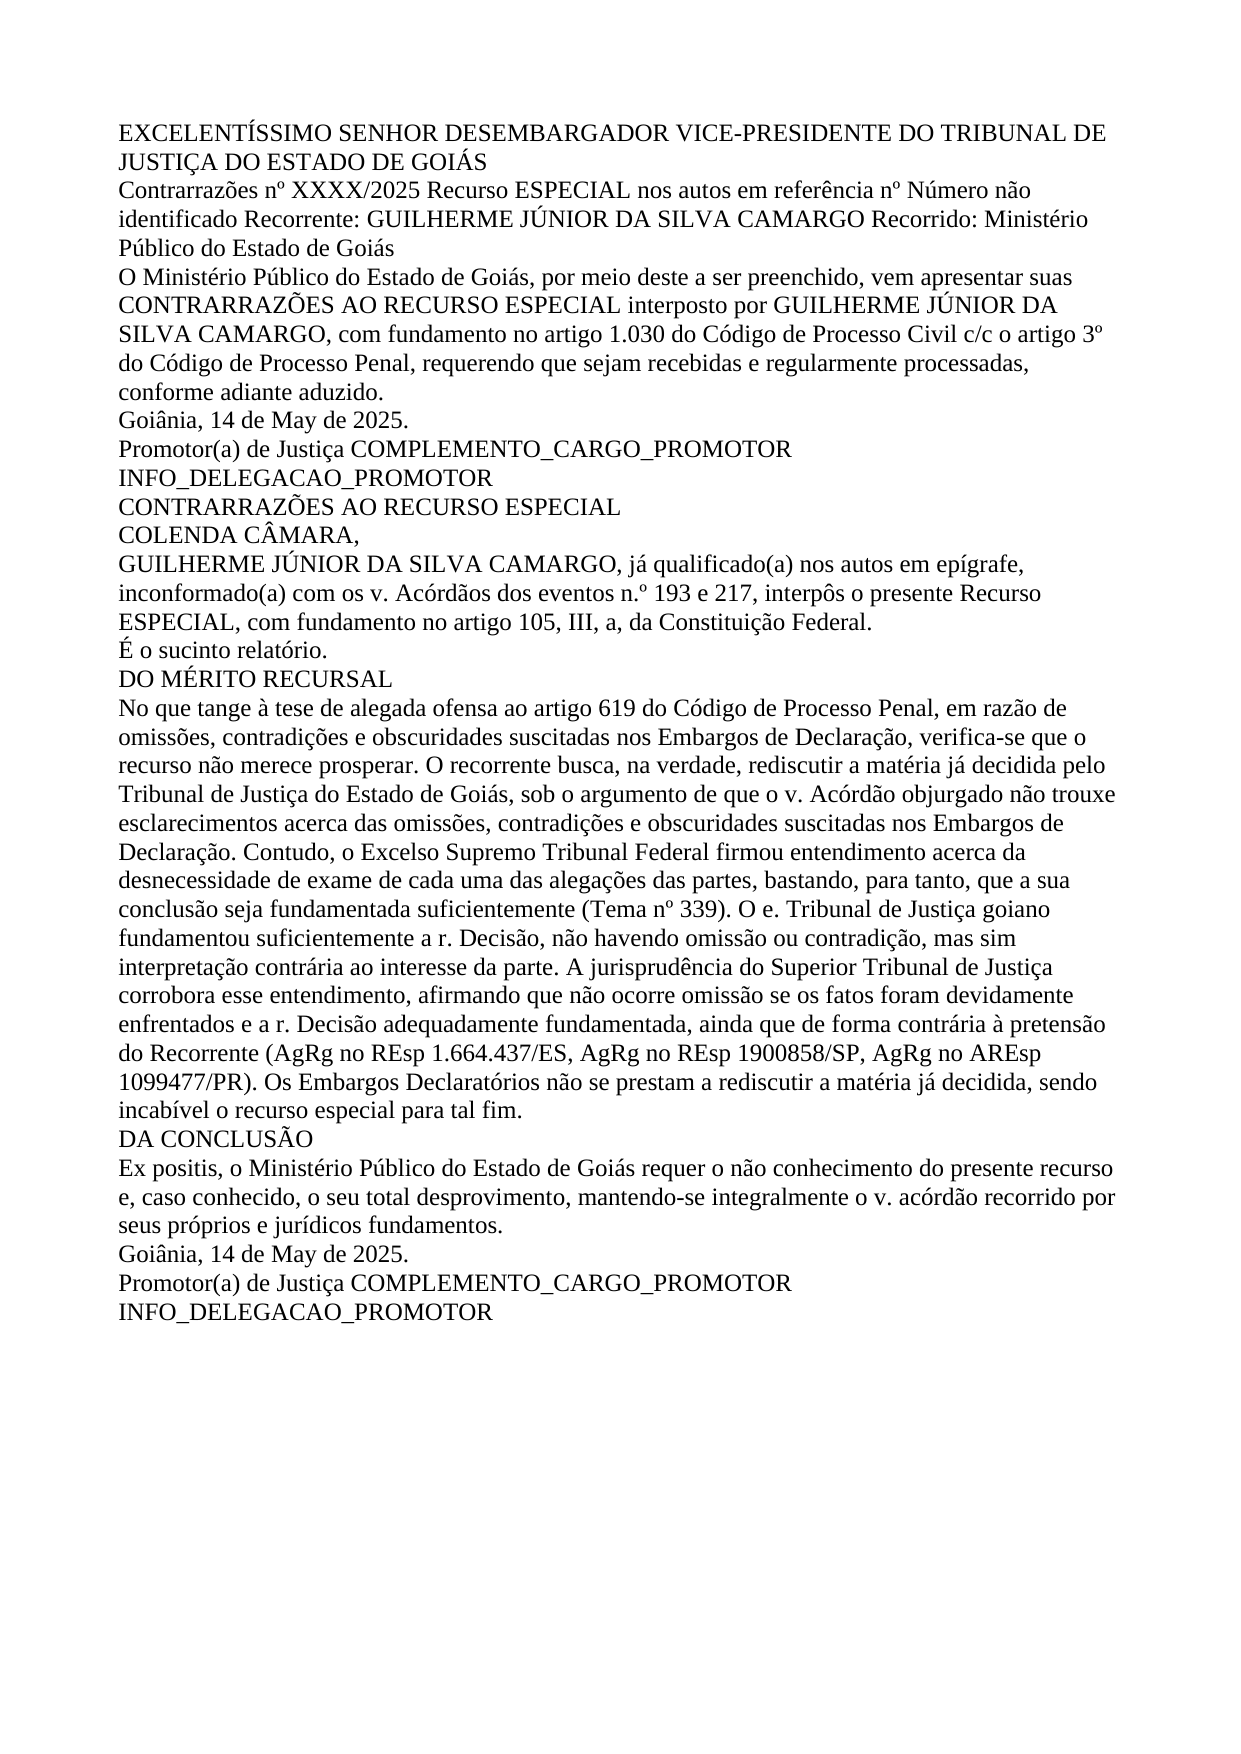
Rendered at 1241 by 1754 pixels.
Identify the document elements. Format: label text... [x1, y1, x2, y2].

text COLENDA CÂMARA, [118, 521, 1122, 549]
text Goiânia, 14 de May de 2025. [118, 1239, 1122, 1268]
text DA CONCLUSÃO [118, 1124, 1122, 1153]
text Contrarrazões nº XXXX/2025 Recurso ESPECIAL nos autos em referência nº Número não identificado Recorrente: GUILHERME JÚNIOR DA SILVA CAMARGO Recorrido: Ministério Público do Estado de Goiás [118, 176, 1122, 262]
text O Ministério Público do Estado de Goiás, por meio deste a ser preenchido, vem apresentar suas CONTRARRAZÕES AO RECURSO ESPECIAL interposto por GUILHERME JÚNIOR DA SILVA CAMARGO, com fundamento no artigo 1.030 do Código de Processo Civil c/c o artigo 3º do Código de Processo Penal, requerendo que sejam recebidas e regularmente processadas, conforme adiante aduzido. [118, 262, 1122, 406]
text Promotor(a) de Justiça COMPLEMENTO_CARGO_PROMOTOR INFO_DELEGACAO_PROMOTOR [118, 1268, 1122, 1326]
text No que tange à tese de alegada ofensa ao artigo 619 do Código de Processo Penal, em razão de omissões, contradições e obscuridades suscitadas nos Embargos de Declaração, verifica-se que o recurso não merece prosperar. O recorrente busca, na verdade, rediscutir a matéria já decidida pelo Tribunal de Justiça do Estado de Goiás, sob o argumento de que o v. Acórdão objurgado não trouxe esclarecimentos acerca das omissões, contradições e obscuridades suscitadas nos Embargos de Declaração. Contudo, o Excelso Supremo Tribunal Federal firmou entendimento acerca da desnecessidade de exame de cada uma das alegações das partes, bastando, para tanto, que a sua conclusão seja fundamentada suficientemente (Tema nº 339). O e. Tribunal de Justiça goiano fundamentou suficientemente a r. Decisão, não havendo omissão ou contradição, mas sim interpretação contrária ao interesse da parte. A jurisprudência do Superior Tribunal de Justiça corrobora esse entendimento, afirmando que não ocorre omissão se os fatos foram devidamente enfrentados e a r. Decisão adequadamente fundamentada, ainda que de forma contrária à pretensão do Recorrente (AgRg no REsp 1.664.437/ES, AgRg no REsp 1900858/SP, AgRg no AREsp 1099477/PR). Os Embargos Declaratórios não se prestam a rediscutir a matéria já decidida, sendo incabível o recurso especial para tal fim. [118, 693, 1122, 1124]
text DO MÉRITO RECURSAL [118, 664, 1122, 693]
text CONTRARRAZÕES AO RECURSO ESPECIAL [118, 492, 1122, 521]
text Goiânia, 14 de May de 2025. [118, 406, 1122, 434]
text Ex positis, o Ministério Público do Estado de Goiás requer o não conhecimento do presente recurso e, caso conhecido, o seu total desprovimento, mantendo-se integralmente o v. acórdão recorrido por seus próprios e jurídicos fundamentos. [118, 1153, 1122, 1239]
text GUILHERME JÚNIOR DA SILVA CAMARGO, já qualificado(a) nos autos em epígrafe, inconformado(a) com os v. Acórdãos dos eventos n.º 193 e 217, interpôs o presente Recurso ESPECIAL, com fundamento no artigo 105, III, a, da Constituição Federal. [118, 549, 1122, 636]
text Promotor(a) de Justiça COMPLEMENTO_CARGO_PROMOTOR INFO_DELEGACAO_PROMOTOR [118, 434, 1122, 492]
text É o sucinto relatório. [118, 636, 1122, 664]
text EXCELENTÍSSIMO SENHOR DESEMBARGADOR VICE-PRESIDENTE DO TRIBUNAL DE JUSTIÇA DO ESTADO DE GOIÁS [118, 118, 1122, 176]
